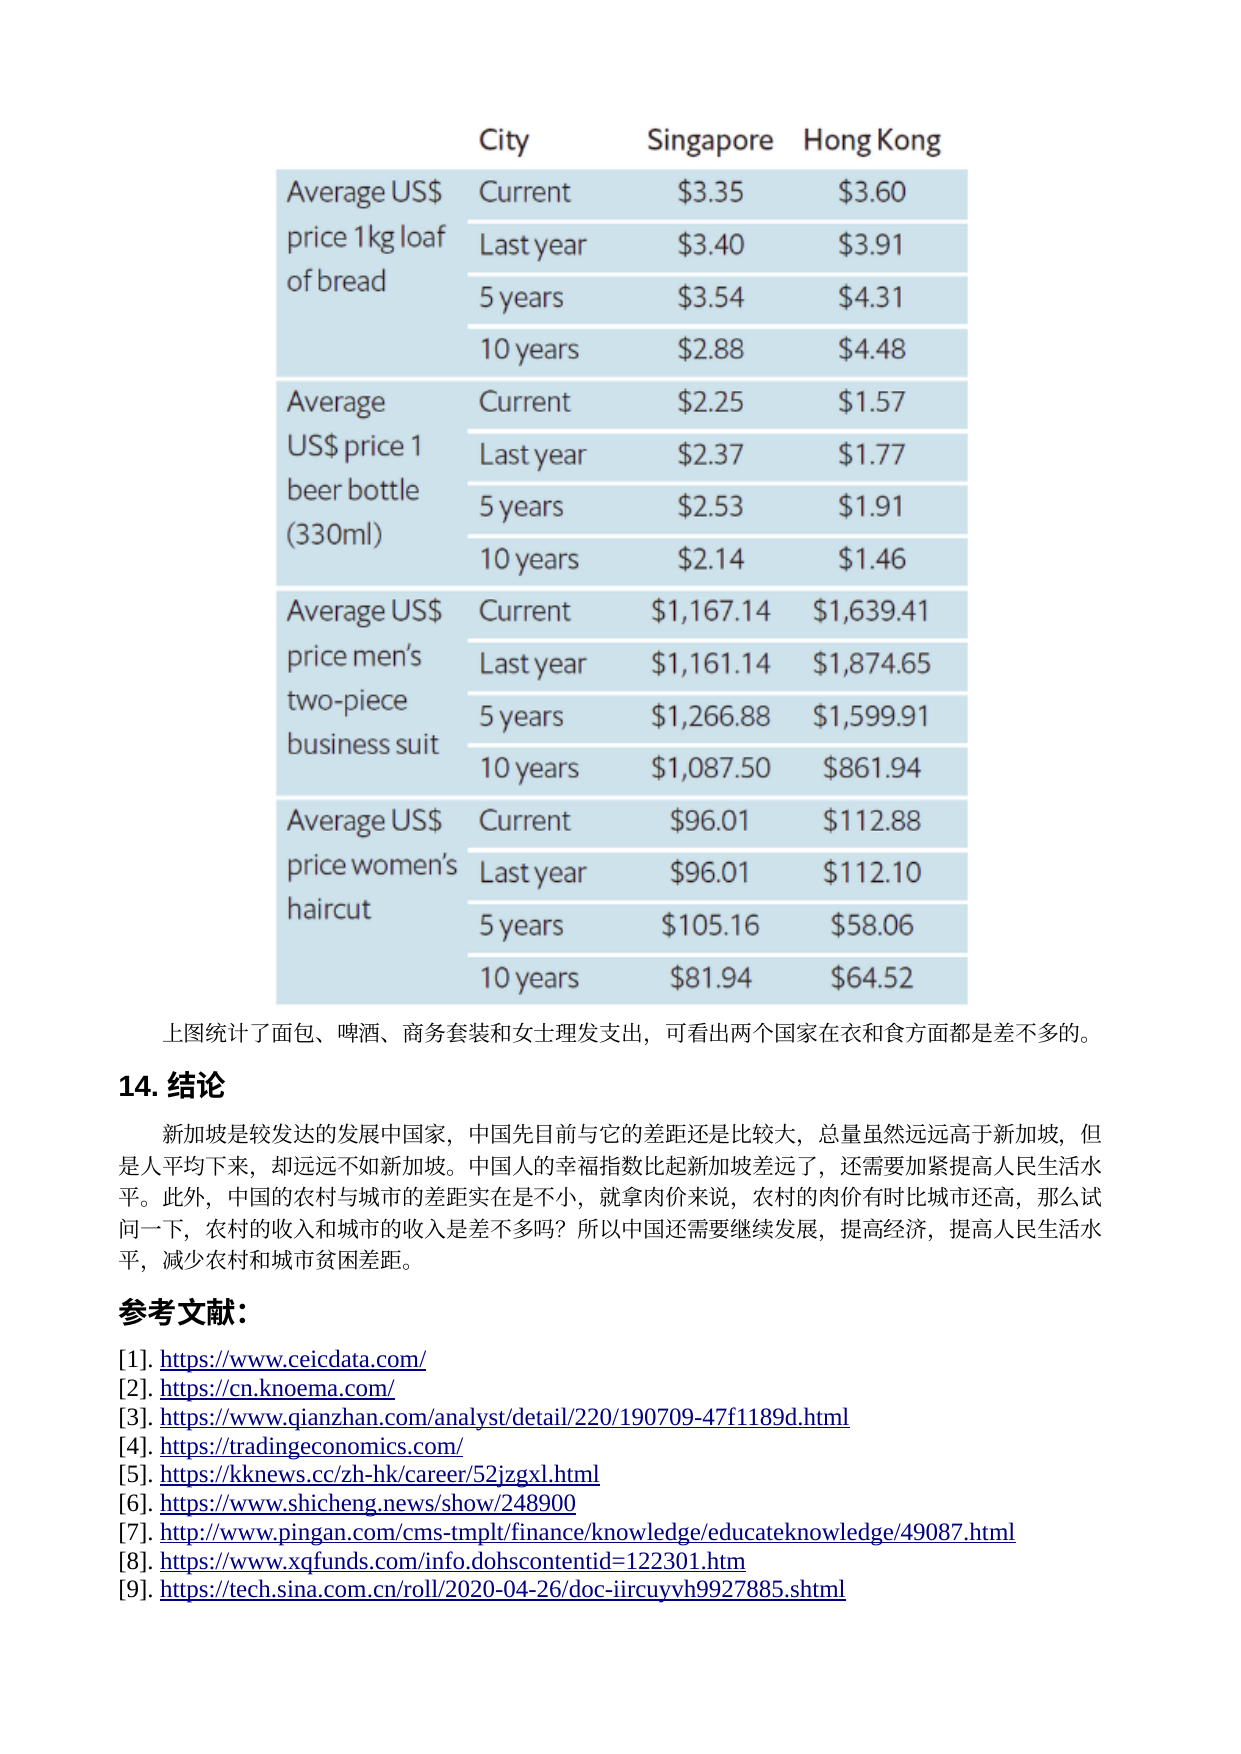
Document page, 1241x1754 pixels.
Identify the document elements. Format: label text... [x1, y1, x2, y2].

subtitle 参考文献： [118, 1289, 1122, 1332]
text [8]. https://www.xqfunds.com/info.dohscontentid=122301.htm [118, 1546, 1122, 1574]
text [9]. https://tech.sina.com.cn/roll/2020-04-26/doc-iircuyvh9927885.shtml [118, 1574, 1122, 1603]
text [7]. http://www.pingan.com/cms-tmplt/finance/knowledge/educateknowledge/49087.html [118, 1517, 1122, 1546]
text 上图统计了面包、啤酒、商务套装和女士理发支出，可看出两个国家在衣和食方面都是差不多的。 [118, 118, 1122, 1048]
text [6]. https://www.shicheng.news/show/248900 [118, 1488, 1122, 1517]
text [2]. https://cn.knoema.com/ [118, 1373, 1122, 1402]
picture [272, 118, 968, 1017]
text [3]. https://www.qianzhan.com/analyst/detail/220/190709-47f1189d.html [118, 1402, 1122, 1431]
text [5]. https://kknews.cc/zh-hk/career/52jzgxl.html [118, 1459, 1122, 1488]
text 新加坡是较发达的发展中国家，中国先目前与它的差距还是比较大，总量虽然远远高于新加坡，但是人平均下来，却远远不如新加坡。中国人的幸福指数比起新加坡差远了，还需要加紧提高人民生活水平。此外，中国的农村与城市的差距实在是不小，就拿肉价来说，农村的肉价有时比城市还高，那么试问一下，农村的收入和城市的收入是差不多吗？所以中国还需要继续发展，提高经济，提高人民生活水平，减少农村和城市贫困差距。 [118, 1118, 1122, 1275]
text [1]. https://www.ceicdata.com/ [118, 1344, 1122, 1373]
text [4]. https://tradingeconomics.com/ [118, 1431, 1122, 1459]
subtitle 14. 结论 [118, 1063, 1122, 1105]
